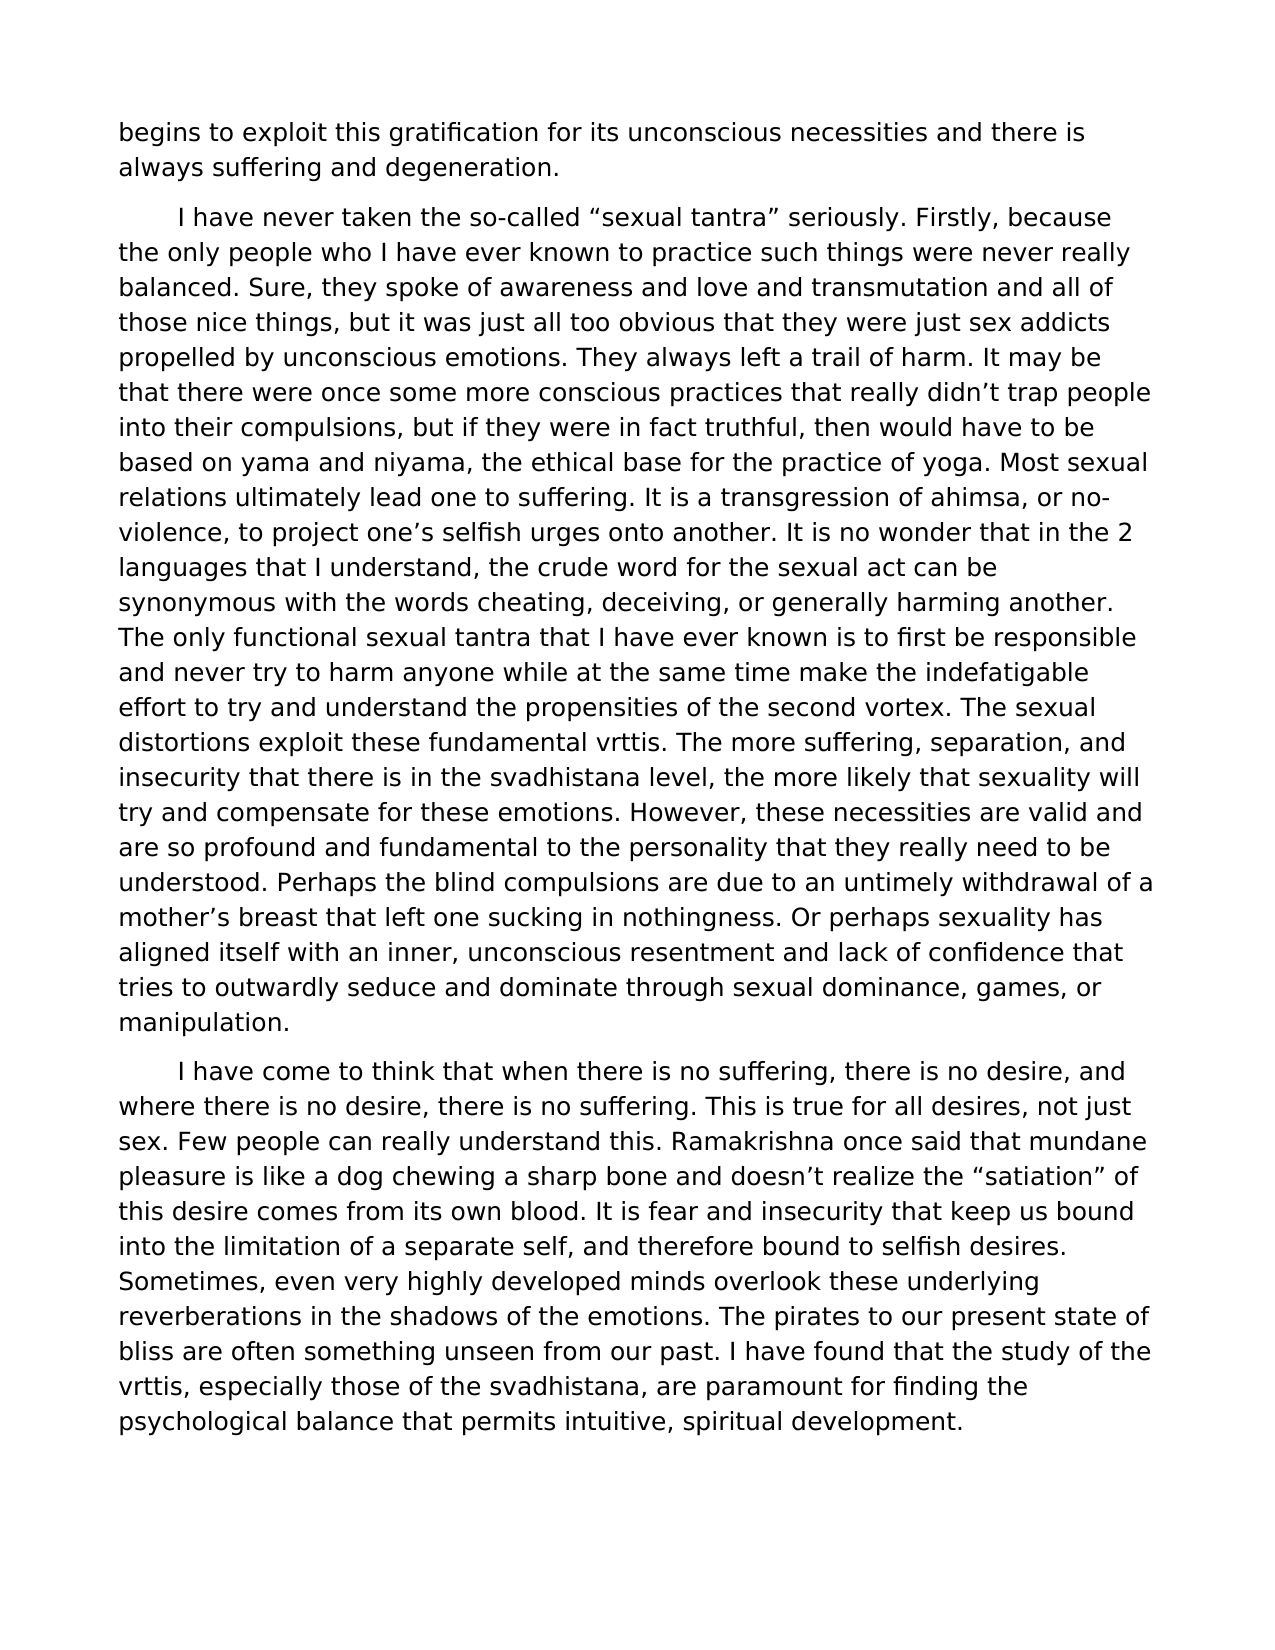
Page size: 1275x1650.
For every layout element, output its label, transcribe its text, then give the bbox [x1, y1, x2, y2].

text I have never taken the so-called “sexual tantra” seriously. Firstly, because the only people who I have ever known to practice such things were never really balanced. Sure, they spoke of awareness and love and transmutation and all of those nice things, but it was just all too obvious that they were just sex addicts propelled by unconscious emotions. They always left a trail of harm. It may be that there were once some more conscious practices that really didn’t trap people into their compulsions, but if they were in fact truthful, then would have to be based on yama and niyama, the ethical base for the practice of yoga. Most sexual relations ultimately lead one to suffering. It is a transgression of ahimsa, or no-violence, to project one’s selfish urges onto another. It is no wonder that in the 2 languages that I understand, the crude word for the sexual act can be synonymous with the words cheating, deceiving, or generally harming another. The only functional sexual tantra that I have ever known is to first be responsible and never try to harm anyone while at the same time make the indefatigable effort to try and understand the propensities of the second vortex. The sexual distortions exploit these fundamental vrttis. The more suffering, separation, and insecurity that there is in the svadhistana level, the more likely that sexuality will try and compensate for these emotions. However, these necessities are valid and are so profound and fundamental to the personality that they really need to be understood. Perhaps the blind compulsions are due to an untimely withdrawal of a mother’s breast that left one sucking in nothingness. Or perhaps sexuality has aligned itself with an inner, unconscious resentment and lack of confidence that tries to outwardly seduce and dominate through sexual dominance, games, or manipulation. [118, 203, 1157, 1037]
text I have come to think that when there is no suffering, there is no desire, and where there is no desire, there is no suffering. This is true for all desires, not just sex. Few people can really understand this. Ramakrishna once said that mundane pleasure is like a dog chewing a sharp bone and doesn’t realize the “satiation” of this desire comes from its own blood. It is fear and insecurity that keep us bound into the limitation of a separate self, and therefore bound to selfish desires. Sometimes, even very highly developed minds overlook these underlying reverberations in the shadows of the emotions. The pirates to our present state of bliss are often something unseen from our past. I have found that the study of the vrttis, especially those of the svadhistana, are paramount for finding the psychological balance that permits intuitive, spiritual development. [118, 1057, 1157, 1436]
text begins to exploit this gratification for its unconscious necessities and there is always suffering and degeneration. [118, 118, 1157, 182]
